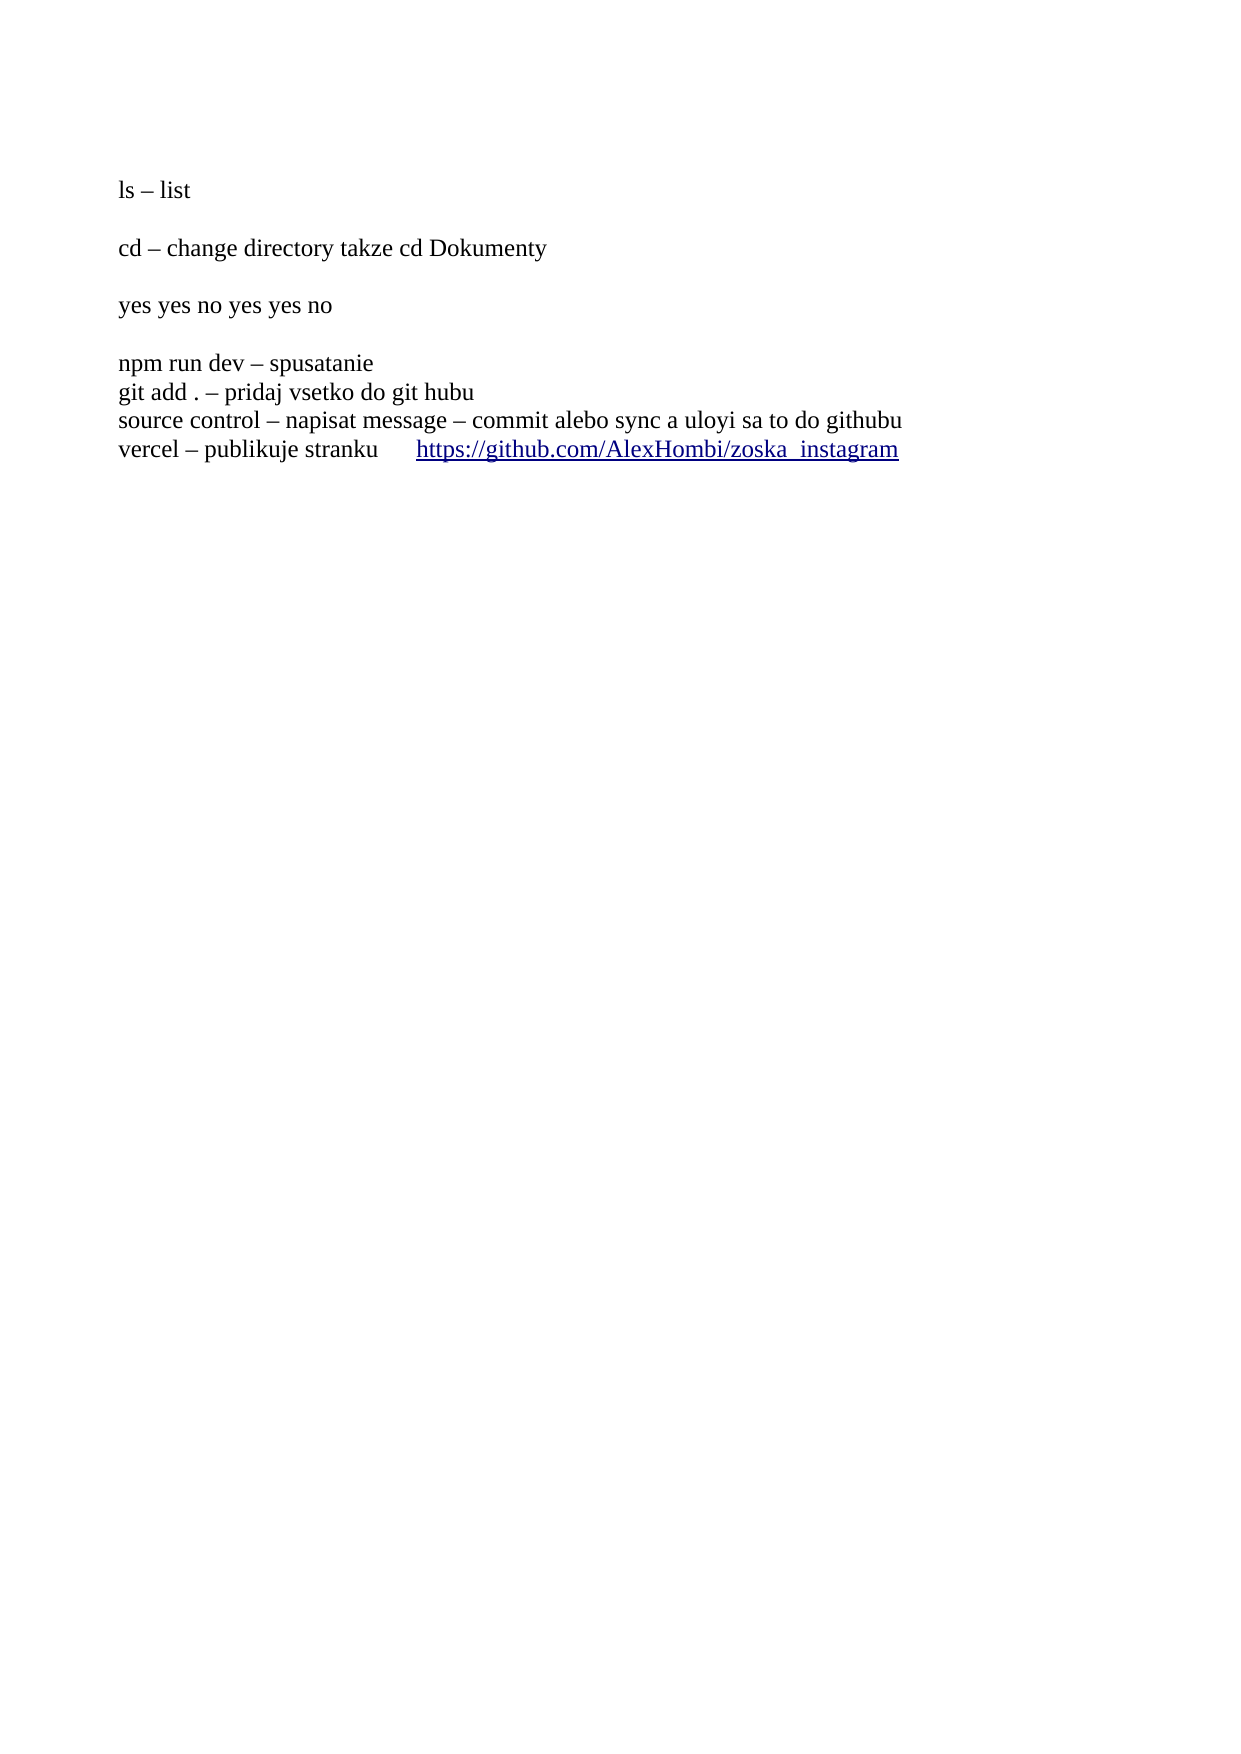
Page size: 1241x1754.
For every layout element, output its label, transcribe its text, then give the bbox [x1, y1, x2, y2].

text git add . – pridaj vsetko do git hubu [118, 377, 1122, 406]
text source control – napisat message – commit alebo sync a uloyi sa to do githubu [118, 406, 1122, 434]
text npm run dev – spusatanie [118, 348, 1122, 377]
text yes yes no yes yes no [118, 291, 1122, 319]
text ls – list [118, 176, 1122, 204]
text cd – change directory takze cd Dokumenty [118, 233, 1122, 262]
text vercel – publikuje stranku https://github.com/AlexHombi/zoska_instagram [118, 434, 1122, 463]
